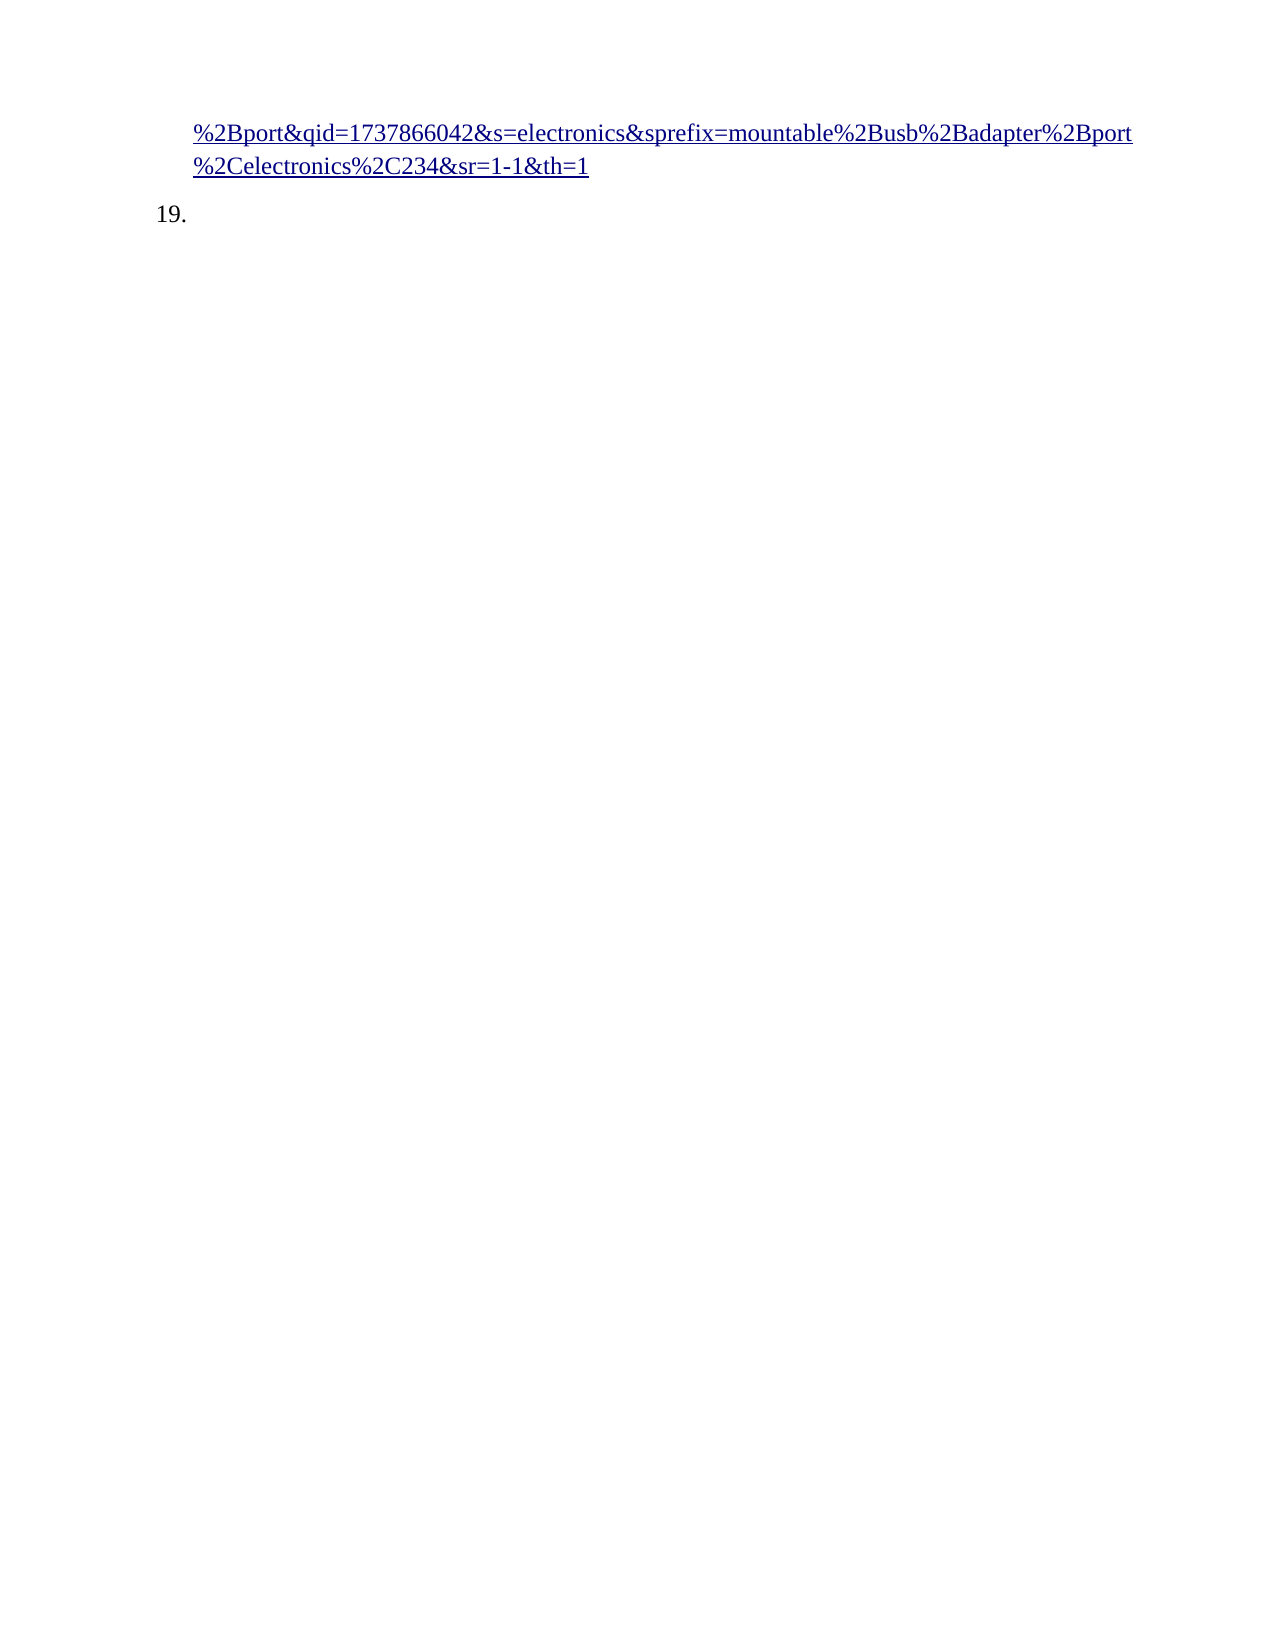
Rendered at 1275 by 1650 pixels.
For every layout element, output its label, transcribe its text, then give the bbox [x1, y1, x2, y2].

list %2Bport&qid=1737866042&s=electronics&sprefix=mountable%2Busb%2Badapter%2Bport%2Celectronics%2C234&sr=1-1&th=1 [156, 118, 1157, 180]
